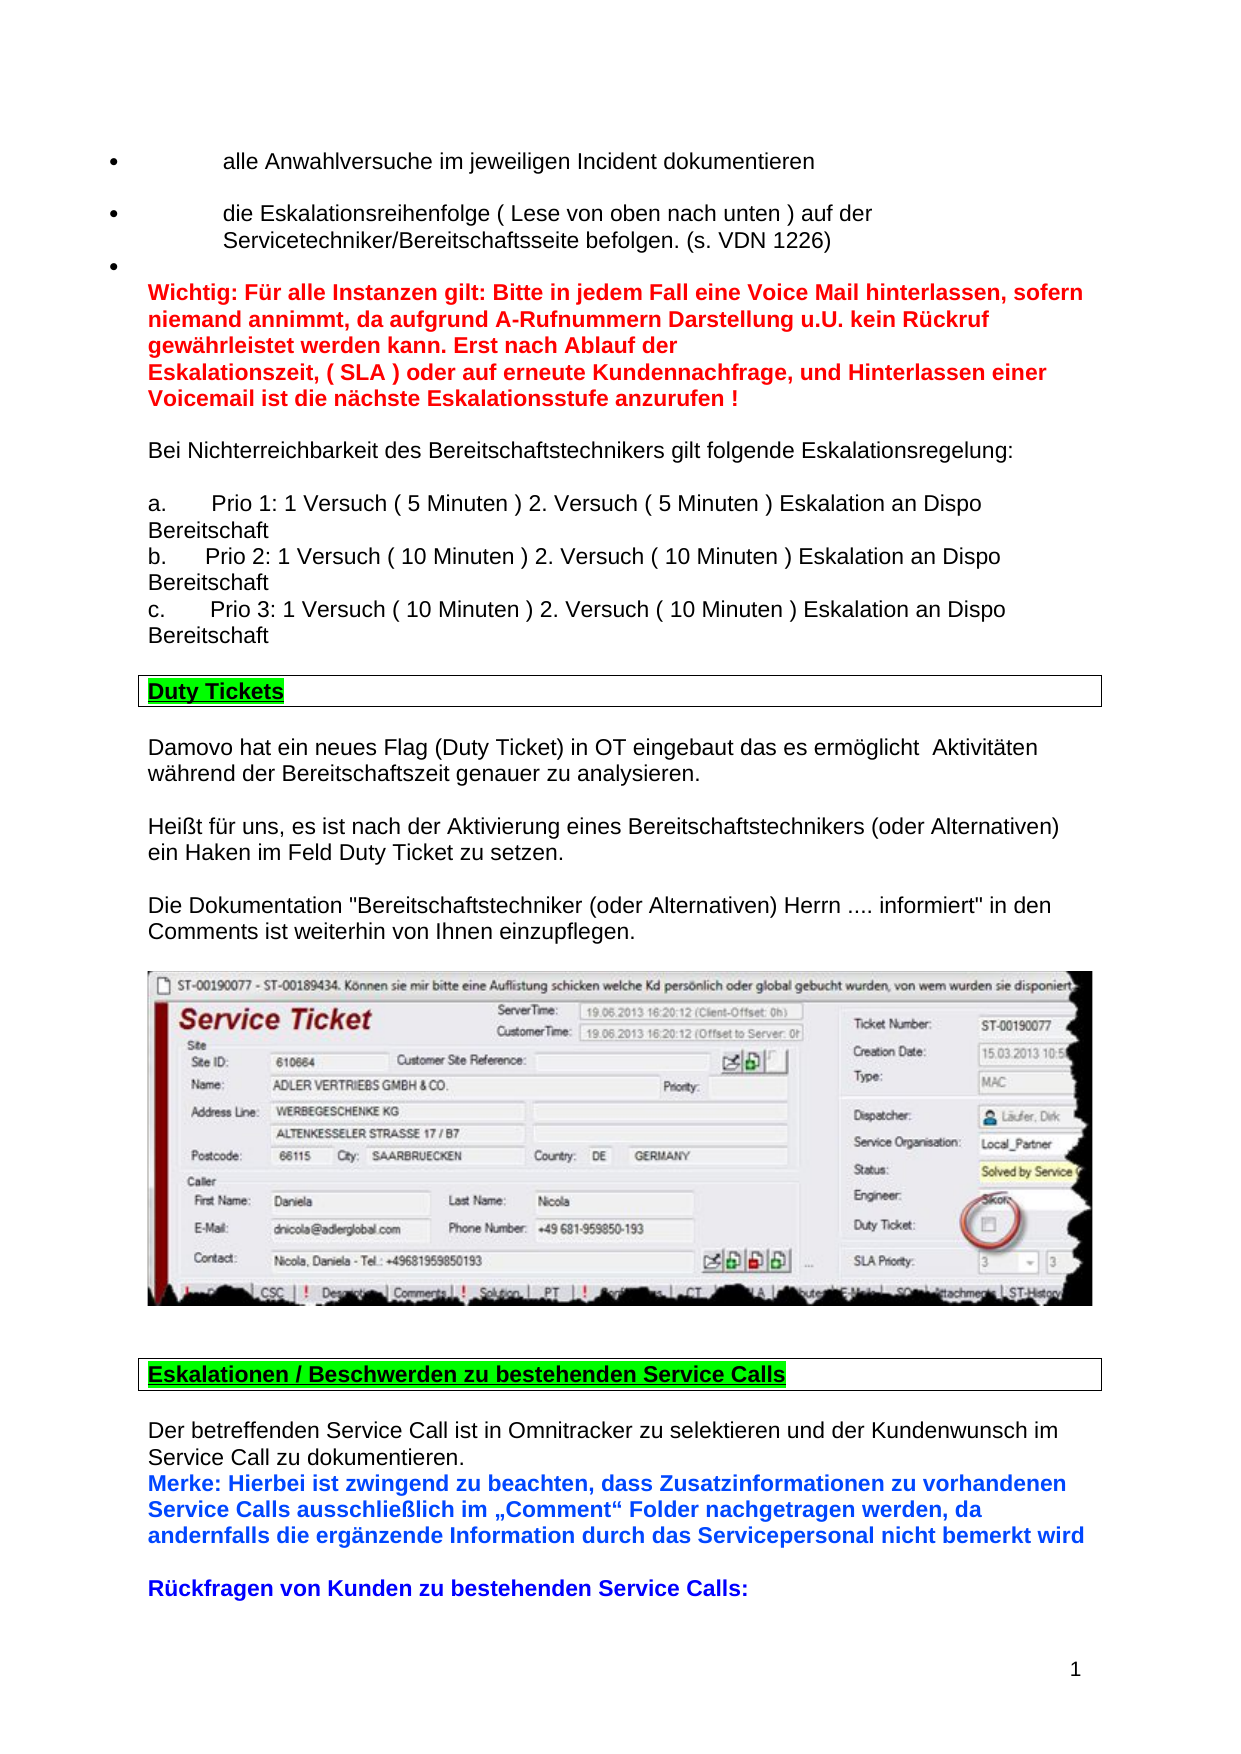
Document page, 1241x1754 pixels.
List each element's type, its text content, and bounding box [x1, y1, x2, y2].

text Rückfragen von Kunden zu bestehenden Service Calls: [148, 1575, 1093, 1602]
text Merke: Hierbei ist zwingend zu beachten, dass Zusatzinformationen zu vorhandenen Service Calls ausschließlich im „Comment“ Folder nachgetragen werden, da andernfalls die ergänzende Information durch das Servicepersonal nicht bemerkt wird [148, 1470, 1093, 1549]
text c. Prio 3: 1 Versuch ( 10 Minuten ) 2. Versuch ( 10 Minuten ) Eskalation an Dispo Bereitschaft [148, 596, 1093, 648]
text Wichtig: Für alle Instanzen gilt: Bitte in jedem Fall eine Voice Mail hinterlassen, sofern niemand annimmt, da aufgrund A-Rufnummern Darstellung u.U. kein Rückruf gewährleistet werden kann. Erst nach Ablauf der Eskalationszeit, ( SLA ) oder auf erneute Kundennachfrage, und Hinterlassen einer Voicemail ist die nächste Eskalationsstufe anzurufen ! [148, 279, 1093, 411]
picture [147, 971, 1093, 1306]
text b. Prio 2: 1 Versuch ( 10 Minuten ) 2. Versuch ( 10 Minuten ) Eskalation an Dispo Bereitschaft [148, 543, 1093, 596]
text Damovo hat ein neues Flag (Duty Ticket) in OT eingebaut das es ermöglicht Aktivitäten während der Bereitschaftszeit genauer zu analysieren. [148, 734, 1093, 786]
text Die Dokumentation "Bereitschaftstechniker (oder Alternativen) Herrn .... informiert" in den Comments ist weiterhin von Ihnen einzupflegen. [148, 892, 1093, 944]
text Heißt für uns, es ist nach der Aktivierung eines Bereitschaftstechnikers (oder Alternativen) ein Haken im Feld Duty Ticket zu setzen. [148, 813, 1093, 865]
list die Eskalationsreihenfolge ( Lese von oben nach unten ) auf der Servicetechniker/Bereitschaftsseite befolgen. (s. VDN 1226) [110, 200, 1093, 253]
text Bei Nichterreichbarkeit des Bereitschaftstechnikers gilt folgende Eskalationsregelung: [148, 437, 1093, 464]
text Eskalationen / Beschwerden zu bestehenden Service Calls [139, 1359, 1101, 1390]
text Duty Tickets [139, 676, 1101, 706]
text Der betreffenden Service Call ist in Omnitracker zu selektieren und der Kundenwunsch im Service Call zu dokumentieren. [148, 1417, 1093, 1470]
list alle Anwahlversuche im jeweiligen Incident dokumentieren [110, 148, 1093, 200]
text a. Prio 1: 1 Versuch ( 5 Minuten ) 2. Versuch ( 5 Minuten ) Eskalation an Dispo Bereitschaft [148, 490, 1093, 543]
